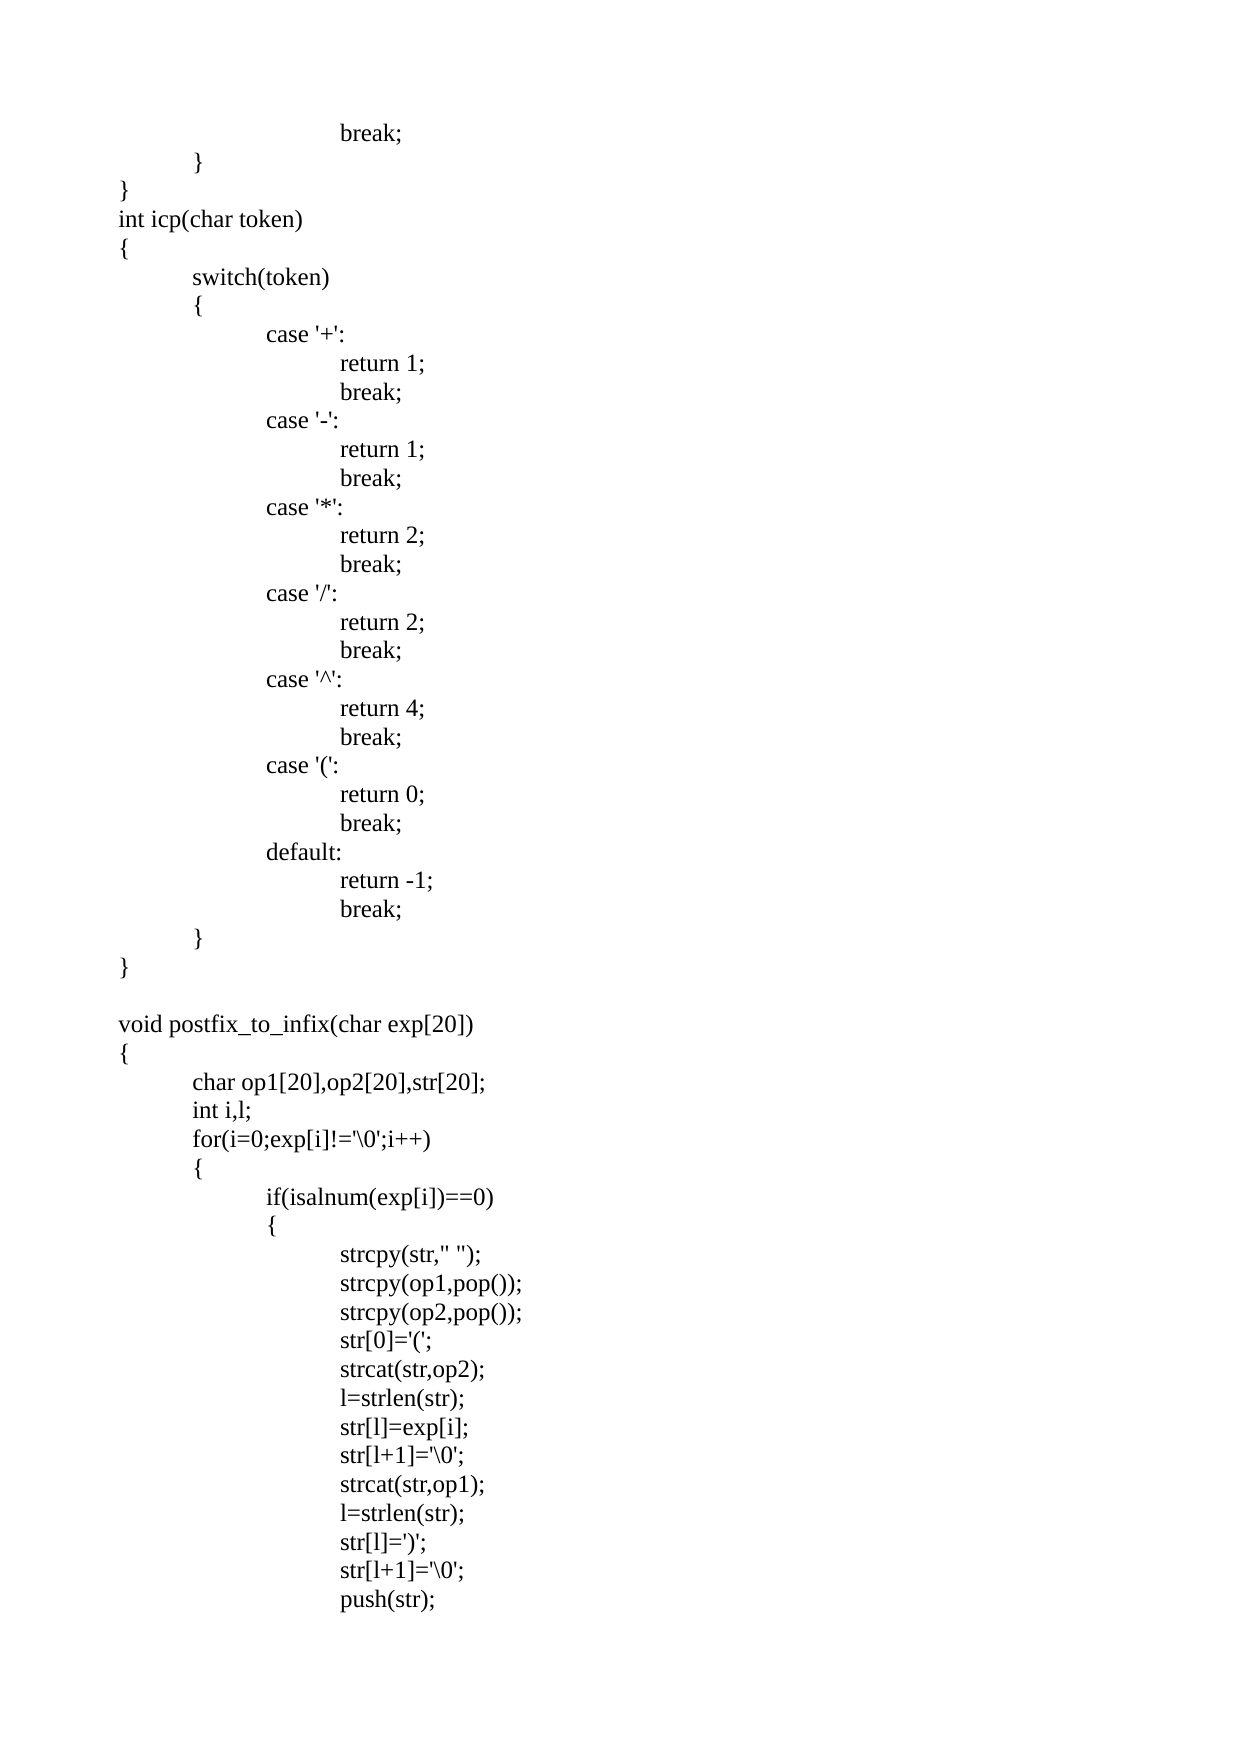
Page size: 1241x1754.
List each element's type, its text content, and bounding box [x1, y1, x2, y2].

text str[l]=exp[i]; [118, 1412, 1122, 1441]
text { [118, 233, 1122, 262]
text return 0; [118, 779, 1122, 808]
text return 2; [118, 607, 1122, 636]
text break; [118, 636, 1122, 664]
text case '(': [118, 751, 1122, 779]
text str[l]=')'; [118, 1527, 1122, 1556]
text strcpy(op1,pop()); [118, 1268, 1122, 1297]
text case '/': [118, 578, 1122, 607]
text str[l+1]='\0'; [118, 1441, 1122, 1469]
text strcpy(str," "); [118, 1239, 1122, 1268]
text l=strlen(str); [118, 1498, 1122, 1527]
text for(i=0;exp[i]!='\0';i++) [118, 1124, 1122, 1153]
text strcat(str,op2); [118, 1354, 1122, 1383]
text break; [118, 894, 1122, 923]
text switch(token) [118, 262, 1122, 291]
text return 1; [118, 434, 1122, 463]
text { [118, 1211, 1122, 1239]
text break; [118, 463, 1122, 492]
text { [118, 291, 1122, 319]
text return 2; [118, 521, 1122, 549]
text l=strlen(str); [118, 1383, 1122, 1412]
text break; [118, 549, 1122, 578]
text { [118, 1038, 1122, 1067]
text push(str); [118, 1584, 1122, 1613]
text int icp(char token) [118, 204, 1122, 233]
text return 1; [118, 348, 1122, 377]
text strcpy(op2,pop()); [118, 1297, 1122, 1326]
text int i,l; [118, 1096, 1122, 1124]
text break; [118, 722, 1122, 751]
text return -1; [118, 866, 1122, 894]
text } [118, 923, 1122, 952]
text str[0]='('; [118, 1326, 1122, 1354]
text } [118, 952, 1122, 981]
text case '*': [118, 492, 1122, 521]
text } [118, 147, 1122, 176]
text strcat(str,op1); [118, 1469, 1122, 1498]
text return 4; [118, 693, 1122, 722]
text char op1[20],op2[20],str[20]; [118, 1067, 1122, 1096]
text break; [118, 808, 1122, 837]
text if(isalnum(exp[i])==0) [118, 1182, 1122, 1211]
text } [118, 176, 1122, 204]
text case '^': [118, 664, 1122, 693]
text str[l+1]='\0'; [118, 1556, 1122, 1584]
text break; [118, 377, 1122, 406]
text case '+': [118, 319, 1122, 348]
text void postfix_to_infix(char exp[20]) [118, 1009, 1122, 1038]
text break; [118, 118, 1122, 147]
text case '-': [118, 406, 1122, 434]
text { [118, 1153, 1122, 1182]
text default: [118, 837, 1122, 866]
